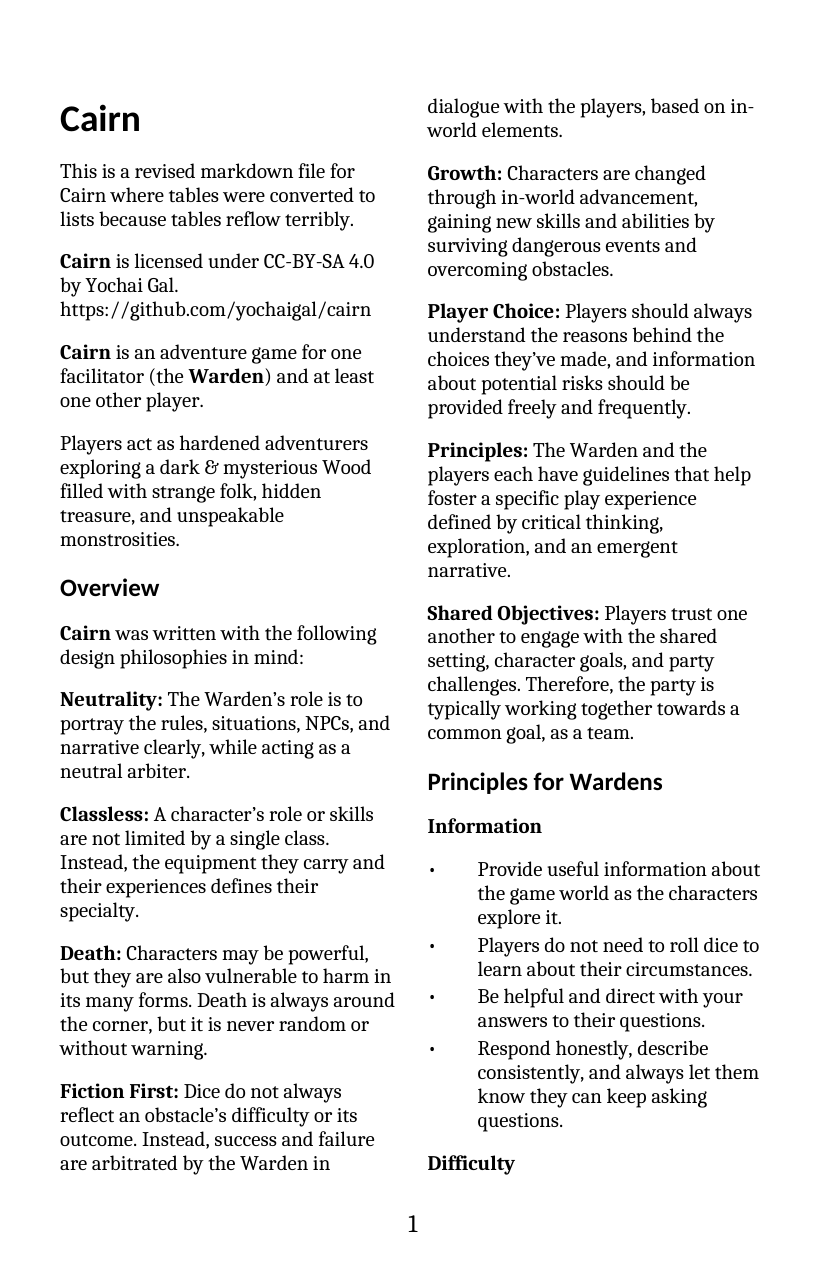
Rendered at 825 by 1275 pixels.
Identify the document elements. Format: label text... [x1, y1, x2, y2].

text Death: Characters may be powerful, but they are also vulnerable to harm in its many forms. Death is always around the corner, but it is never random or without warning. [60, 941, 397, 1061]
list Be helpful and direct with your answers to their questions. [427, 985, 765, 1033]
text Classless: A character’s role or skills are not limited by a single class. Instead, the equipment they carry and their experiences defines their specialty. [60, 803, 397, 922]
text Player Choice: Players should always understand the reasons behind the choices they’ve made, and information about potential risks should be provided freely and frequently. [427, 300, 765, 420]
text Players act as hardened adventurers exploring a dark & mysterious Wood filled with strange folk, hidden treasure, and unspeakable monstrosities. [60, 431, 397, 551]
text Difficulty [427, 1151, 765, 1175]
text Cairn is licensed under CC-BY-SA 4.0 by Yochai Gal. https://github.com/yochaigal/cairn [60, 250, 397, 322]
text dialogue with the players, based on in-world elements. [427, 95, 765, 143]
text Neutrality: The Warden’s role is to portray the rules, situations, NPCs, and narrative clearly, while acting as a neutral arbiter. [60, 688, 397, 784]
text Cairn is an adventure game for one facilitator (the Warden) and at least one other player. [60, 341, 397, 413]
text Shared Objectives: Players trust one another to engage with the shared setting, character goals, and party challenges. Therefore, the party is typically working together towards a common goal, as a team. [427, 601, 765, 745]
list Provide useful information about the game world as the characters explore it. [427, 858, 765, 930]
list Players do not need to roll dice to learn about their circumstances. [427, 933, 765, 981]
text Principles: The Warden and the players each have guidelines that help foster a specific play experience defined by critical thinking, exploration, and an emergent narrative. [427, 439, 765, 582]
list Respond honestly, describe consistently, and always let them know they can keep asking questions. [427, 1037, 765, 1133]
text Cairn was written with the following design philosophies in mind: [60, 621, 397, 669]
text Growth: Characters are changed through in-world advancement, gaining new skills and abilities by surviving dangerous events and overcoming obstacles. [427, 162, 765, 281]
text Fiction First: Dice do not always reflect an obstacle’s difficulty or its outcome. Instead, success and failure are arbitrated by the Warden in [60, 1080, 397, 1176]
text This is a revised markdown file for Cairn where tables were converted to lists because tables reflow terribly. [60, 159, 397, 231]
text Information [427, 815, 765, 839]
subtitle Principles for Wardens [427, 766, 765, 796]
subtitle Cairn [60, 95, 397, 141]
subtitle Overview [60, 572, 397, 603]
